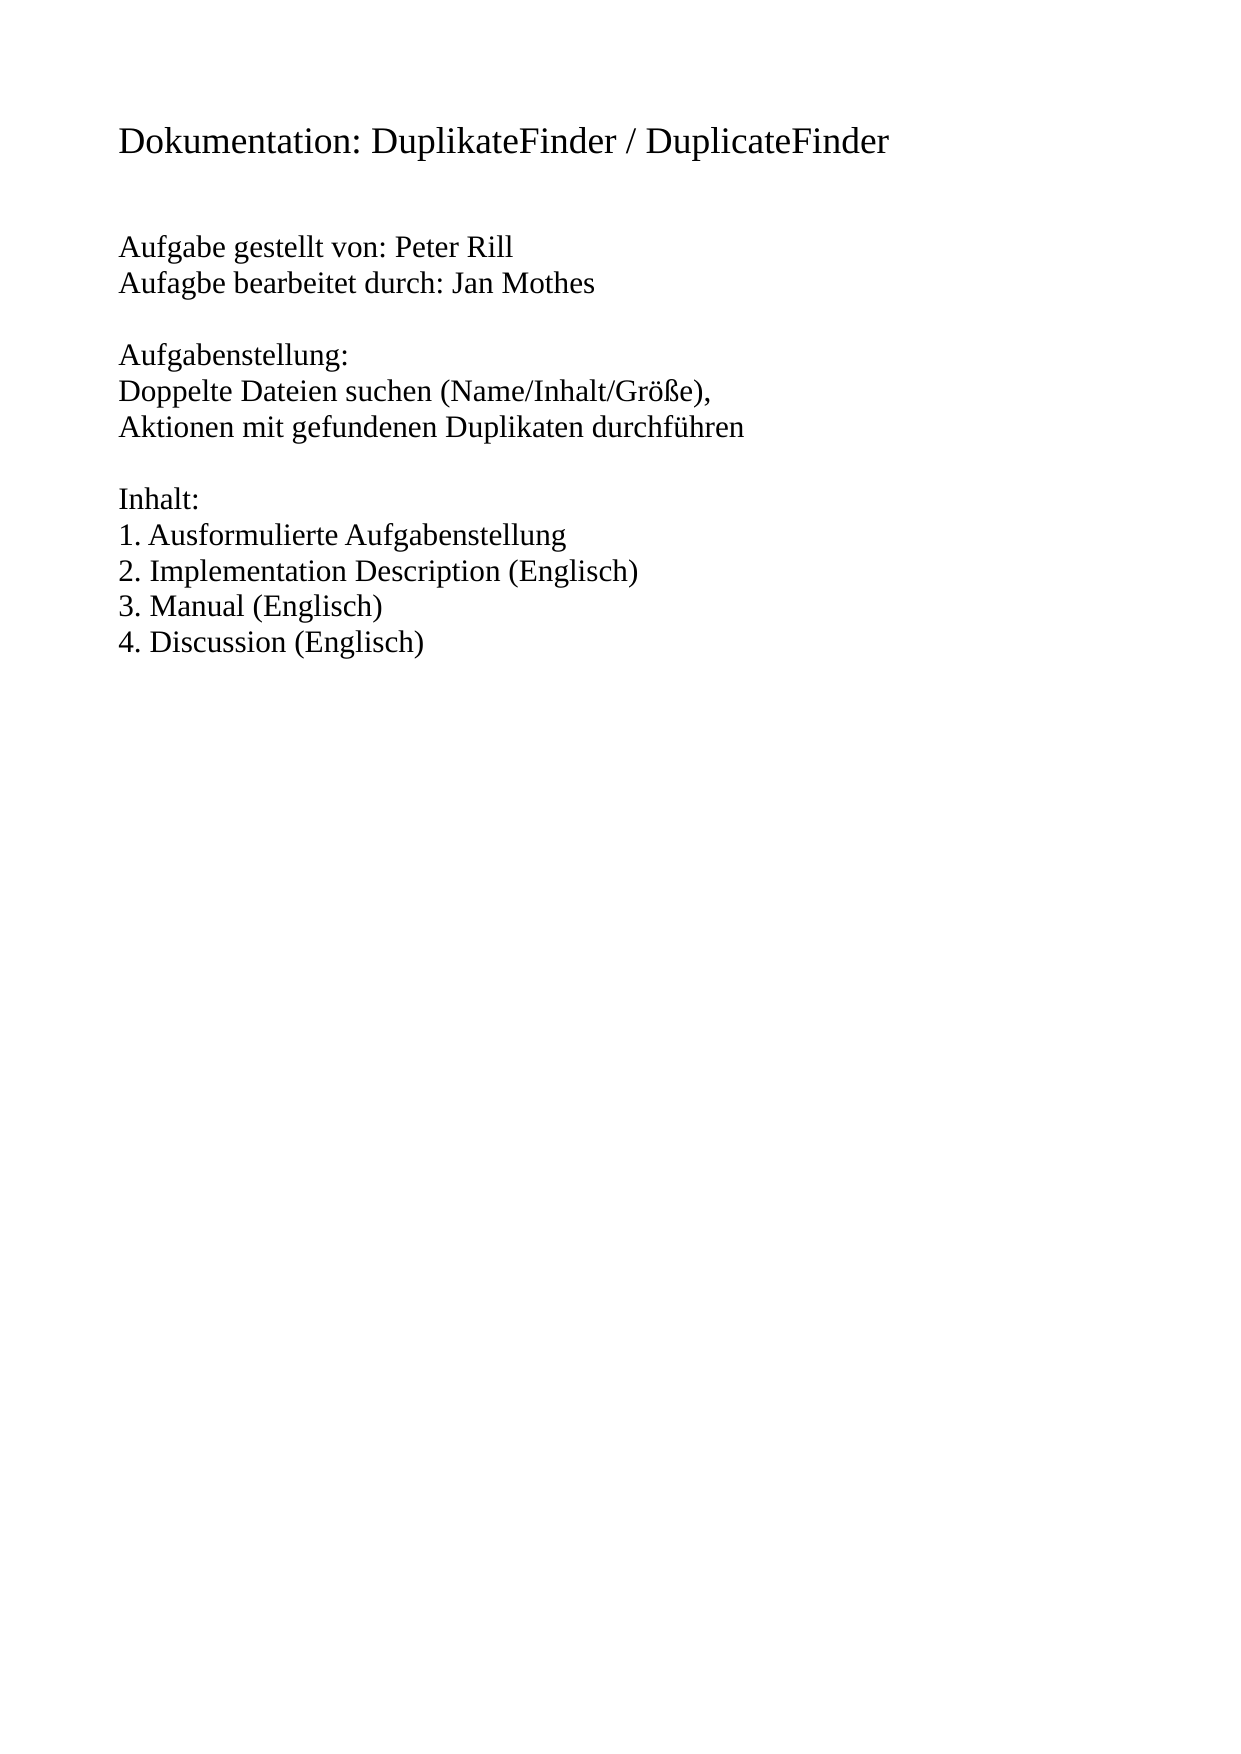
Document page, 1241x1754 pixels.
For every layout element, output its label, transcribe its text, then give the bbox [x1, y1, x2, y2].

text Aufgabenstellung: [118, 336, 1122, 372]
text Inhalt: [118, 480, 1122, 516]
text Aufgabe gestellt von: Peter Rill [118, 228, 1122, 264]
text 3. Manual (Englisch) [118, 588, 1122, 624]
text Dokumentation: DuplikateFinder / DuplicateFinder [118, 118, 1122, 161]
text 4. Discussion (Englisch) [118, 624, 1122, 659]
text 2. Implementation Description (Englisch) [118, 552, 1122, 588]
text 1. Ausformulierte Aufgabenstellung [118, 516, 1122, 552]
text Aktionen mit gefundenen Duplikaten durchführen [118, 408, 1122, 444]
text Aufagbe bearbeitet durch: Jan Mothes [118, 264, 1122, 300]
text Doppelte Dateien suchen (Name/Inhalt/Größe), [118, 372, 1122, 408]
